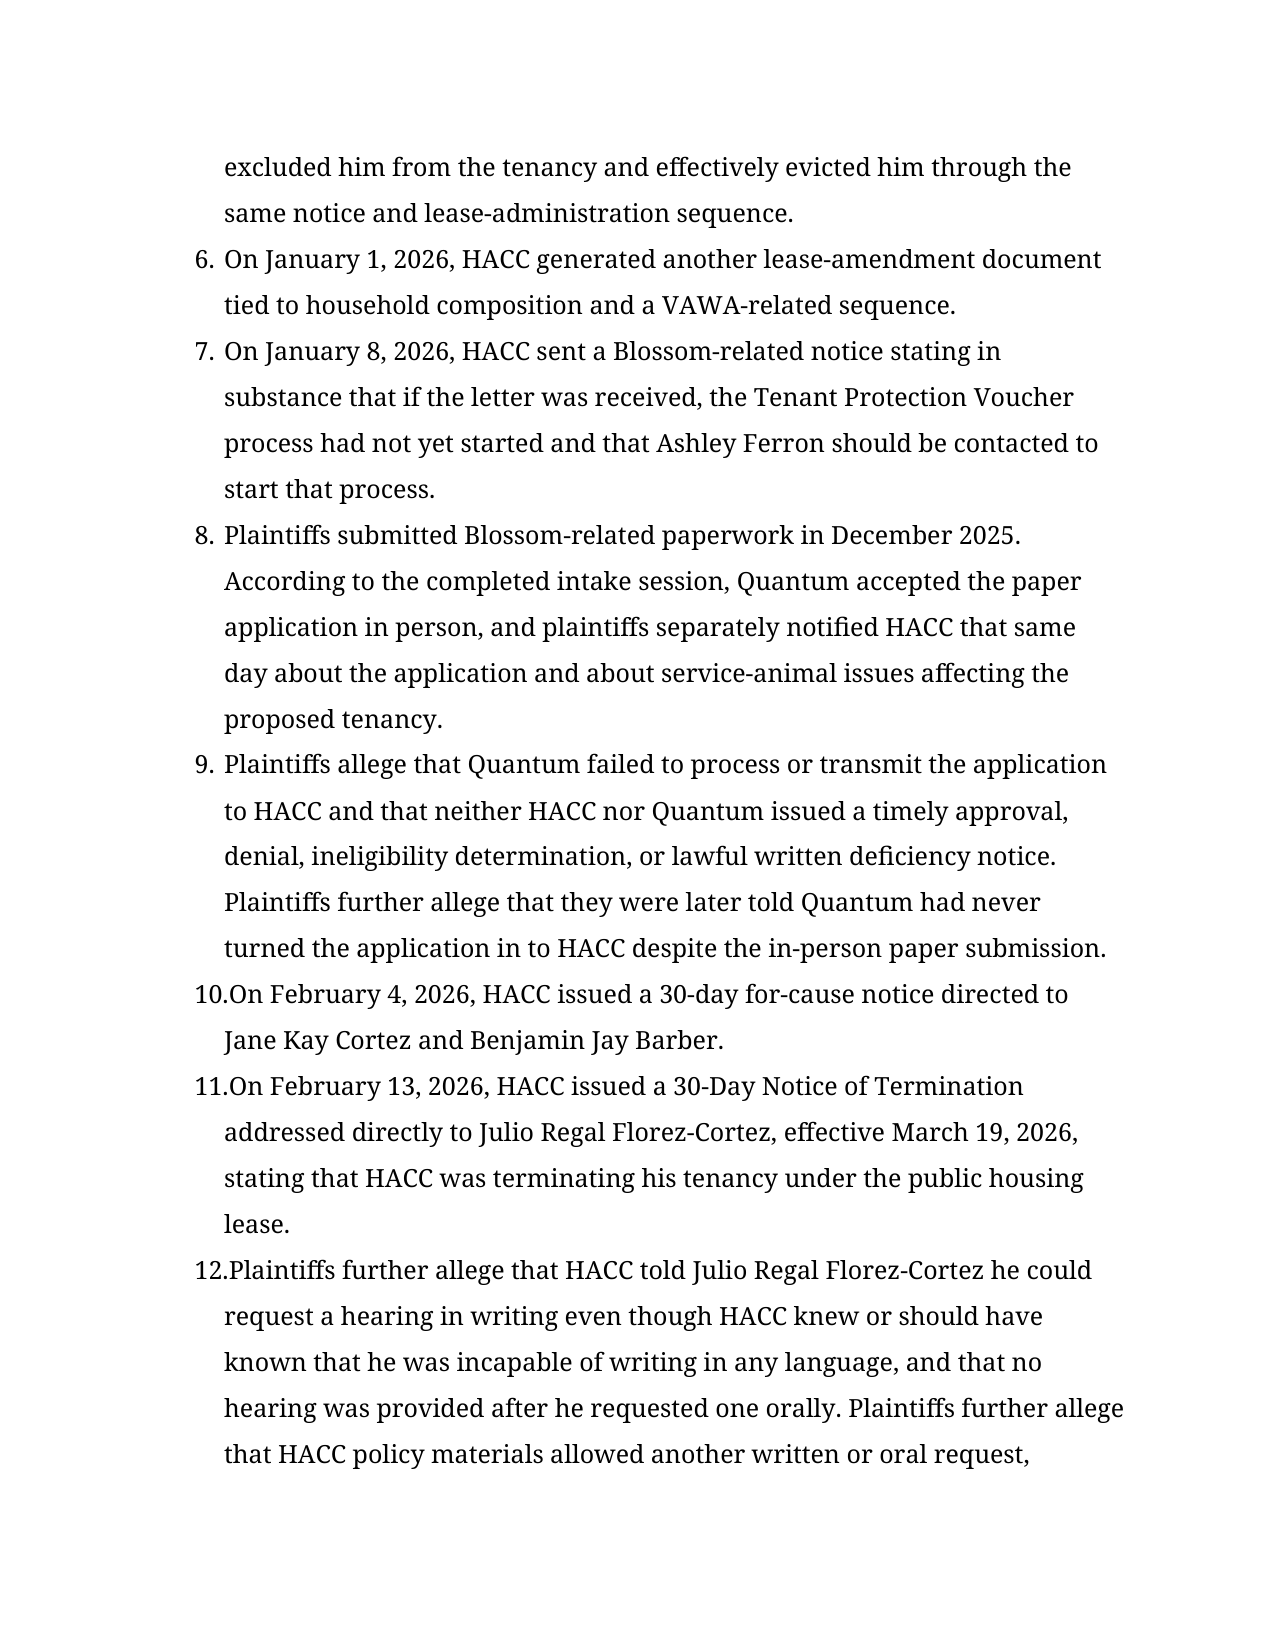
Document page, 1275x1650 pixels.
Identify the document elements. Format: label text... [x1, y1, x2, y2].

list On January 1, 2026, HACC generated another lease-amendment document tied to household composition and a VAWA-related sequence. [194, 242, 1125, 322]
list On February 13, 2026, HACC issued a 30-Day Notice of Termination addressed directly to Julio Regal Florez-Cortez, effective March 19, 2026, stating that HACC was terminating his tenancy under the public housing lease. [194, 1069, 1125, 1241]
list Plaintiffs further allege that HACC told Julio Regal Florez-Cortez he could request a hearing in writing even though HACC knew or should have known that he was incapable of writing in any language, and that no hearing was provided after he requested one orally. Plaintiffs further allege that HACC policy materials allowed another written or oral request, [194, 1252, 1125, 1470]
list On January 8, 2026, HACC sent a Blossom-related notice stating in substance that if the letter was received, the Tenant Protection Voucher process had not yet started and that Ashley Ferron should be contacted to start that process. [194, 334, 1125, 506]
list On February 4, 2026, HACC issued a 30-day for-cause notice directed to Jane Kay Cortez and Benjamin Jay Barber. [194, 977, 1125, 1057]
list excluded him from the tenancy and effectively evicted him through the same notice and lease-administration sequence. [194, 150, 1125, 230]
list Plaintiffs submitted Blossom-related paperwork in December 2025. According to the completed intake session, Quantum accepted the paper application in person, and plaintiffs separately notified HACC that same day about the application and about service-animal issues affecting the proposed tenancy. [194, 517, 1125, 735]
list Plaintiffs allege that Quantum failed to process or transmit the application to HACC and that neither HACC nor Quantum issued a timely approval, denial, ineligibility determination, or lawful written deficiency notice. Plaintiffs further allege that they were later told Quantum had never turned the application in to HACC despite the in-person paper submission. [194, 747, 1125, 965]
